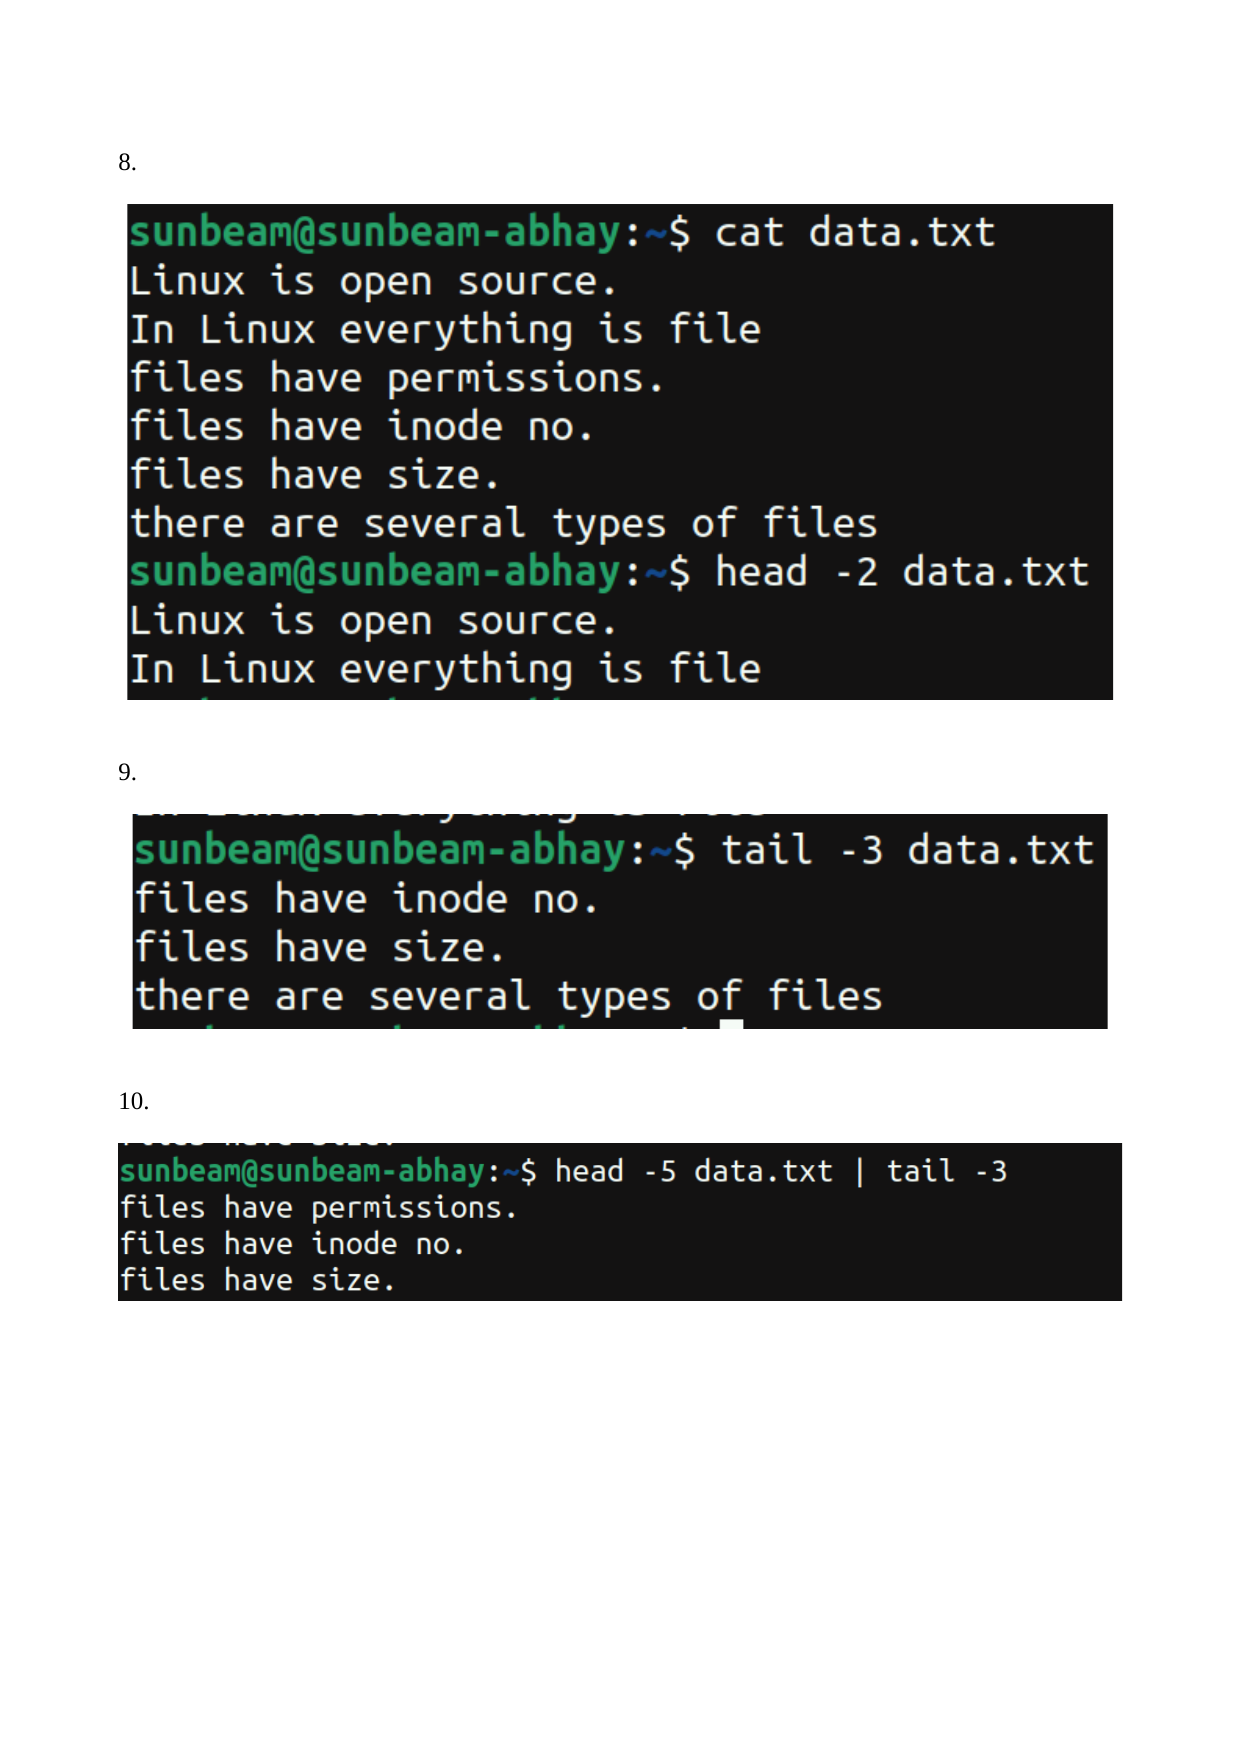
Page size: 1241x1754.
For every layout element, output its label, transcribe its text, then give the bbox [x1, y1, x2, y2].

picture [132, 814, 1108, 1029]
text 8. [118, 147, 1122, 176]
picture [118, 1143, 1123, 1301]
picture [127, 204, 1114, 700]
text 9. [118, 757, 1122, 786]
text 10. [118, 1086, 1122, 1115]
